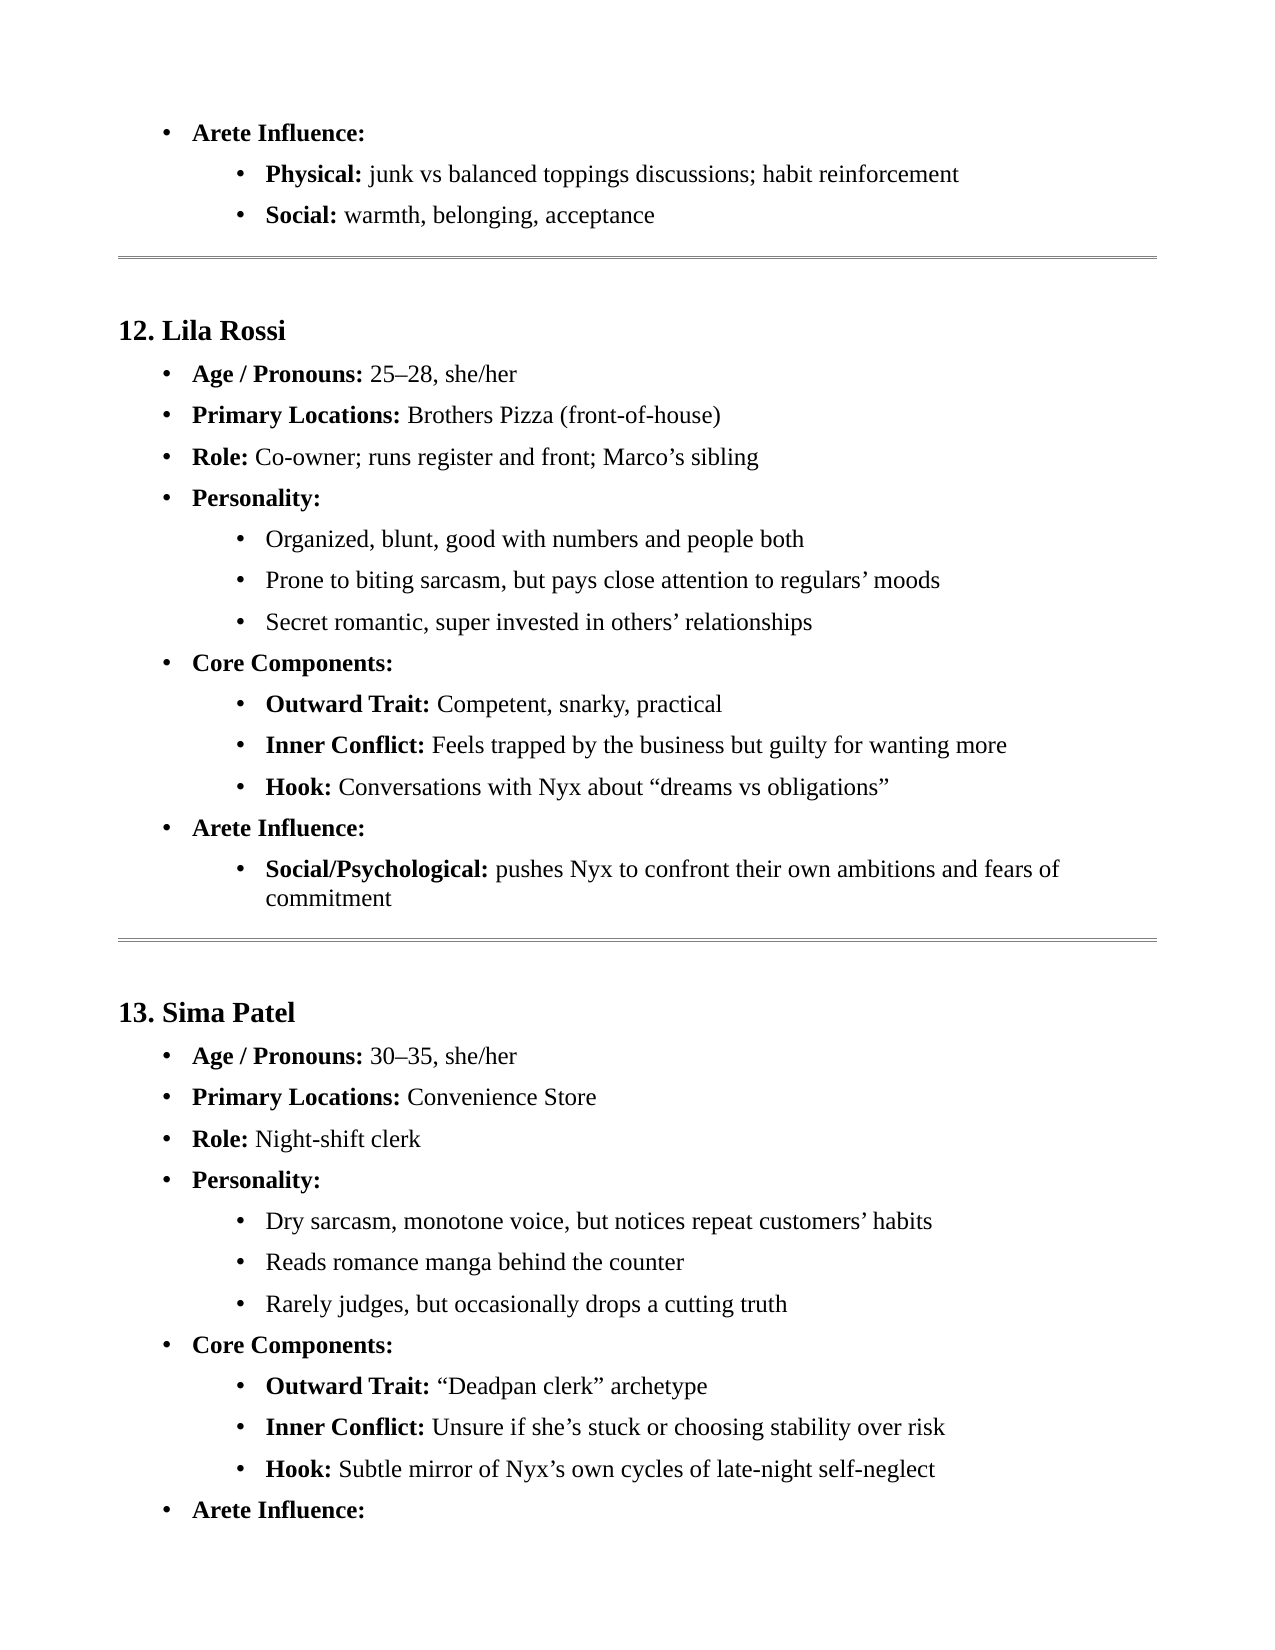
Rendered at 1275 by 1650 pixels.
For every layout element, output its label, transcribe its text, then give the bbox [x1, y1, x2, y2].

list Social/Psychological: pushes Nyx to confront their own ambitions and fears of commitment [236, 854, 1157, 912]
list Outward Trait: “Deadpan clerk” archetype [236, 1371, 1157, 1400]
list Arete Influence: [162, 1495, 1157, 1524]
list Arete Influence: [162, 118, 1157, 147]
list Outward Trait: Competent, snarky, practical [236, 689, 1157, 718]
list Core Components: [162, 1330, 1157, 1359]
list Role: Co-owner; runs register and front; Marco’s sibling [162, 442, 1157, 470]
list Age / Pronouns: 30–35, she/her [162, 1041, 1157, 1070]
list Primary Locations: Convenience Store [162, 1082, 1157, 1111]
list Personality: [162, 1165, 1157, 1194]
list Hook: Subtle mirror of Nyx’s own cycles of late-night self-neglect [236, 1454, 1157, 1482]
subtitle 13. Sima Patel [118, 995, 1157, 1029]
list Personality: [162, 483, 1157, 512]
list Role: Night-shift clerk [162, 1124, 1157, 1152]
list Primary Locations: Brothers Pizza (front-of-house) [162, 400, 1157, 429]
list Hook: Conversations with Nyx about “dreams vs obligations” [236, 772, 1157, 800]
list Physical: junk vs balanced toppings discussions; habit reinforcement [236, 159, 1157, 188]
list Rarely judges, but occasionally drops a cutting truth [236, 1289, 1157, 1317]
list Reads romance manga behind the counter [236, 1247, 1157, 1276]
list Secret romantic, super invested in others’ relationships [236, 607, 1157, 635]
subtitle 12. Lila Rossi [118, 313, 1157, 347]
list Inner Conflict: Unsure if she’s stuck or choosing stability over risk [236, 1412, 1157, 1441]
list Dry sarcasm, monotone voice, but notices repeat customers’ habits [236, 1206, 1157, 1235]
list Prone to biting sarcasm, but pays close attention to regulars’ moods [236, 565, 1157, 594]
list Inner Conflict: Feels trapped by the business but guilty for wanting more [236, 730, 1157, 759]
list Arete Influence: [162, 813, 1157, 842]
list Core Components: [162, 648, 1157, 677]
list Social: warmth, belonging, acceptance [236, 201, 1157, 229]
list Organized, blunt, good with numbers and people both [236, 524, 1157, 553]
list Age / Pronouns: 25–28, she/her [162, 359, 1157, 388]
